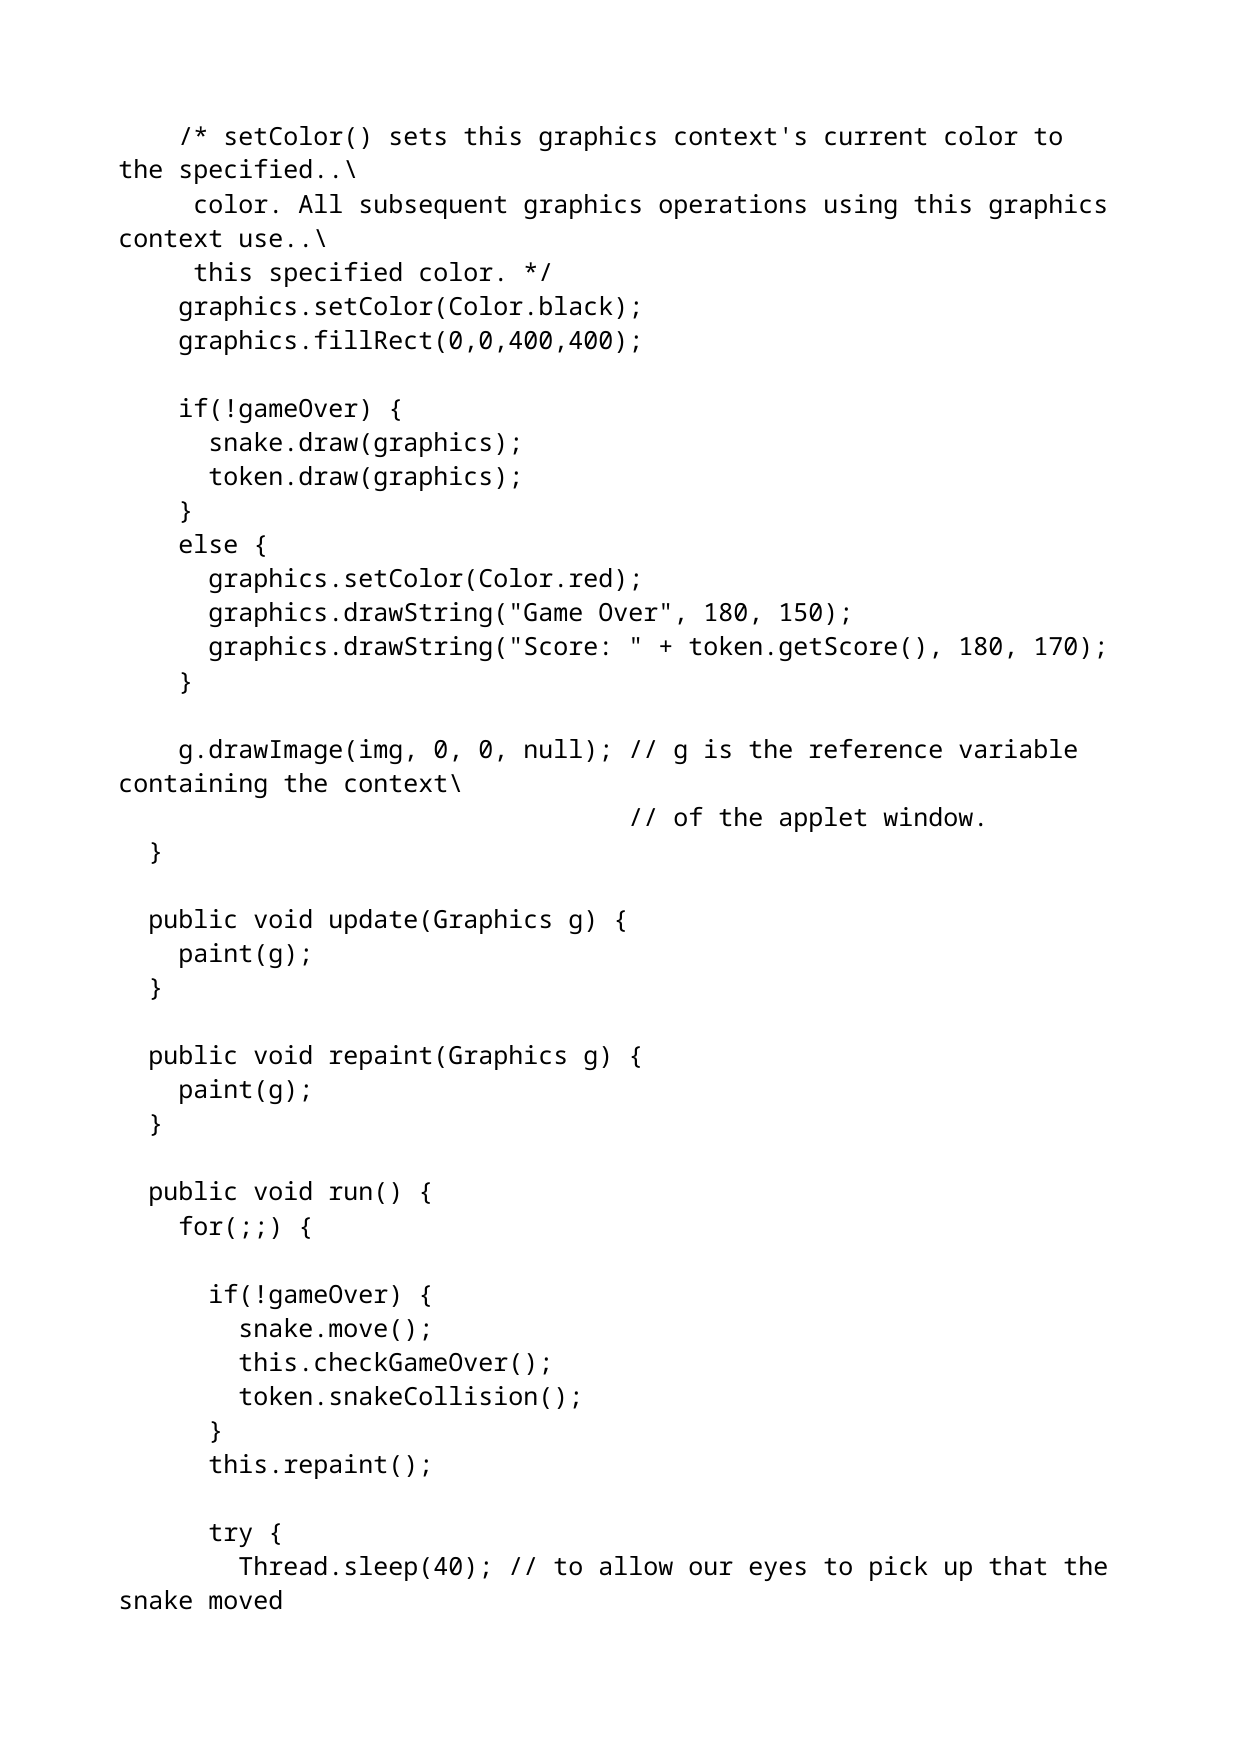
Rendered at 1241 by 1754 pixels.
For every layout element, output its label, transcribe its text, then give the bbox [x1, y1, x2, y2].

text } [118, 1412, 1122, 1447]
text paint(g); [118, 936, 1122, 970]
text } [118, 970, 1122, 1004]
text color. All subsequent graphics operations using this graphics context use..\ [118, 186, 1122, 254]
text snake.draw(graphics); [118, 425, 1122, 459]
text snake.move(); [118, 1310, 1122, 1344]
text paint(g); [118, 1072, 1122, 1106]
text } [118, 833, 1122, 867]
text graphics.setColor(Color.red); [118, 561, 1122, 595]
text // of the applet window. [118, 799, 1122, 833]
text this.repaint(); [118, 1447, 1122, 1481]
text graphics.drawString("Game Over", 180, 150); [118, 595, 1122, 629]
text graphics.drawString("Score: " + token.getScore(), 180, 170); [118, 629, 1122, 663]
text } [118, 1106, 1122, 1140]
text } [118, 493, 1122, 527]
text graphics.fillRect(0,0,400,400); [118, 322, 1122, 357]
text g.drawImage(img, 0, 0, null); // g is the reference variable containing the context\ [118, 731, 1122, 799]
text graphics.setColor(Color.black); [118, 288, 1122, 322]
text try { [118, 1515, 1122, 1549]
text token.draw(graphics); [118, 459, 1122, 493]
text if(!gameOver) { [118, 1276, 1122, 1310]
text public void run() { [118, 1174, 1122, 1208]
text this specified color. */ [118, 254, 1122, 288]
text /* setColor() sets this graphics context's current color to the specified..\ [118, 118, 1122, 186]
text public void repaint(Graphics g) { [118, 1038, 1122, 1072]
text Thread.sleep(40); // to allow our eyes to pick up that the snake moved [118, 1549, 1122, 1617]
text public void update(Graphics g) { [118, 902, 1122, 936]
text this.checkGameOver(); [118, 1344, 1122, 1378]
text token.snakeCollision(); [118, 1378, 1122, 1412]
text for(;;) { [118, 1208, 1122, 1242]
text if(!gameOver) { [118, 391, 1122, 425]
text else { [118, 527, 1122, 561]
text } [118, 663, 1122, 697]
